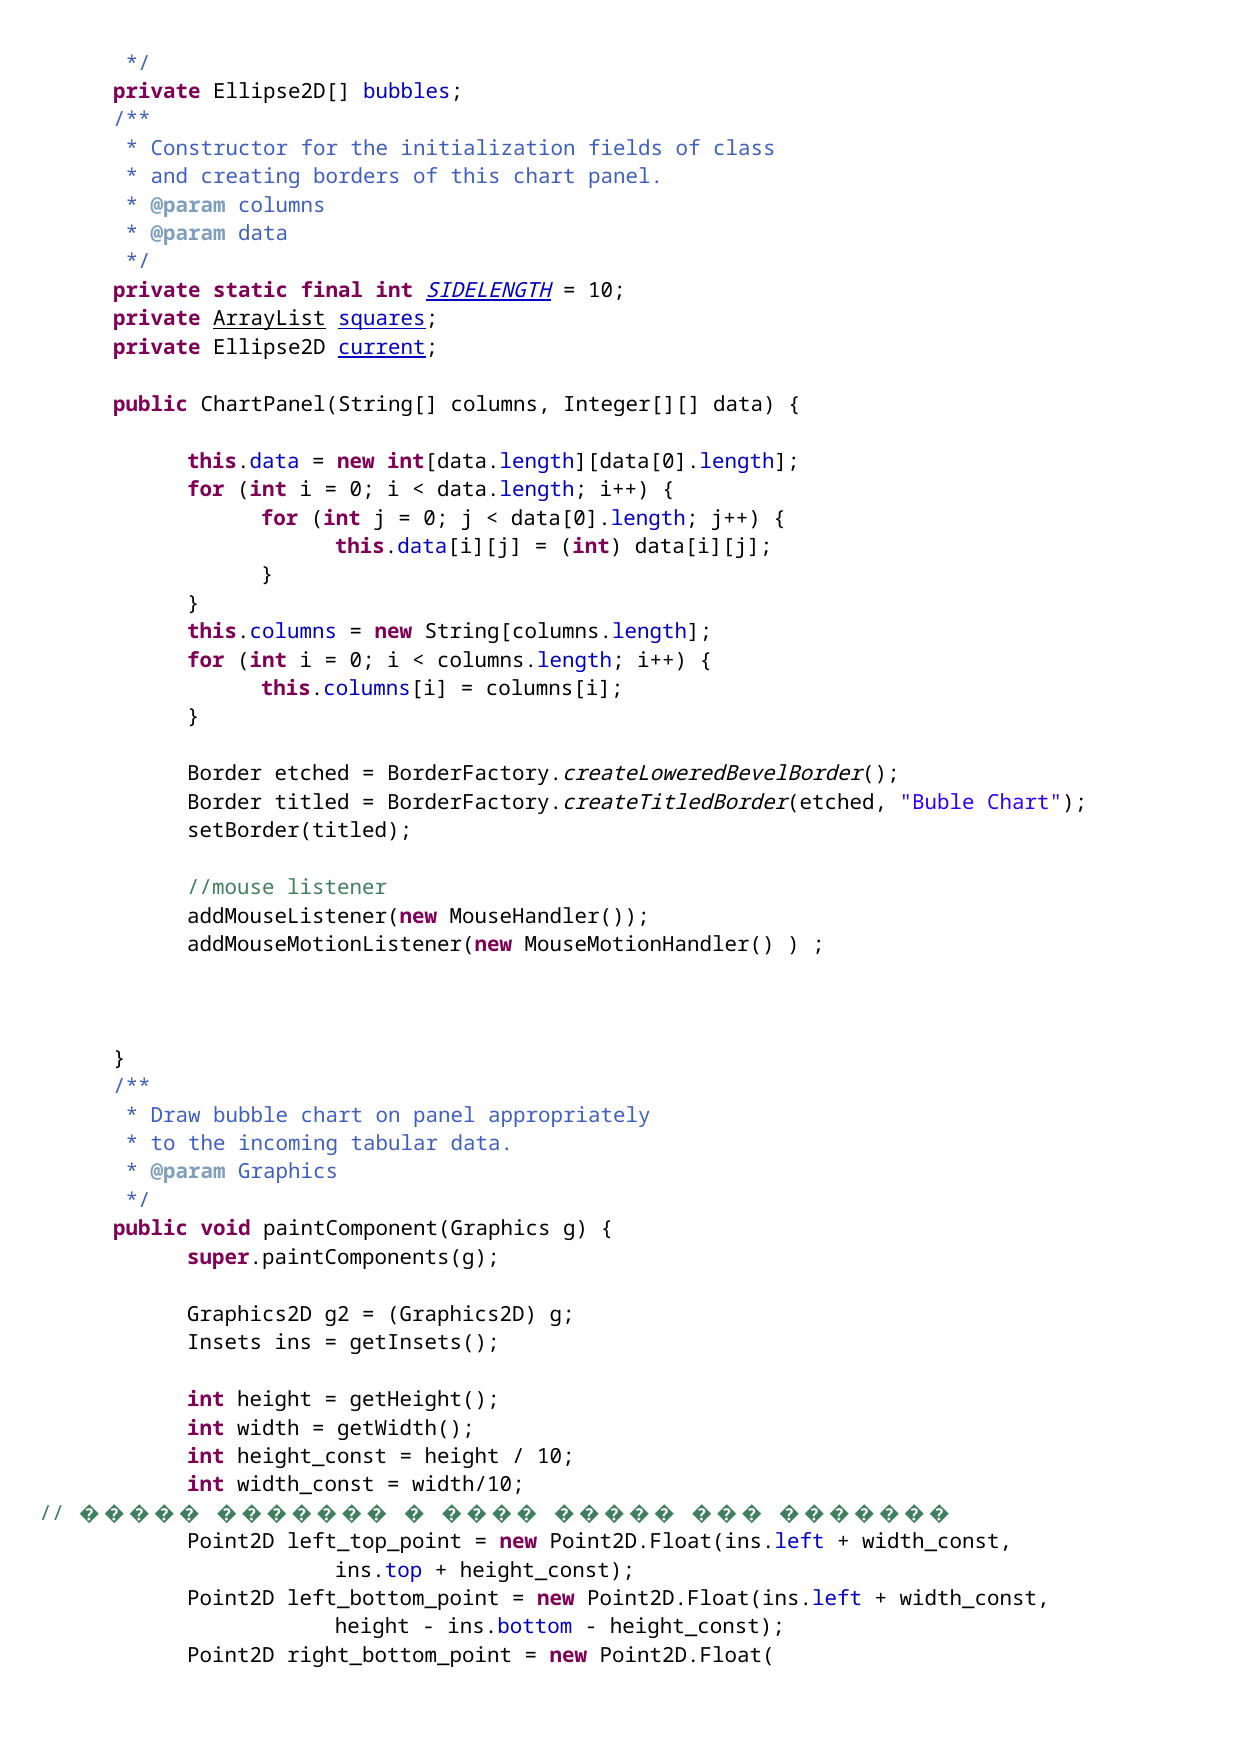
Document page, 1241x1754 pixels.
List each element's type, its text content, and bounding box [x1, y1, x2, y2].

text } [39, 588, 1189, 616]
text private ArrayList squares; [39, 303, 1189, 332]
text setBorder(titled); [39, 815, 1189, 844]
text int height_const = height / 10; [39, 1441, 1189, 1469]
text */ [39, 48, 1189, 76]
text private Ellipse2D[] bubbles; [39, 76, 1189, 104]
text ins.top + height_const); [39, 1555, 1189, 1583]
text super.paintComponents(g); [39, 1242, 1189, 1270]
text int width = getWidth(); [39, 1413, 1189, 1441]
text private static final int SIDELENGTH = 10; [39, 275, 1189, 303]
text public ChartPanel(String[] columns, Integer[][] data) { [39, 389, 1189, 417]
text //mouse listener [39, 872, 1189, 901]
text int width_const = width/10; [39, 1469, 1189, 1498]
text * Draw bubble chart on panel appropriately [39, 1100, 1189, 1128]
text */ [39, 1185, 1189, 1213]
text Graphics2D g2 = (Graphics2D) g; [39, 1299, 1189, 1327]
text Border titled = BorderFactory.createTitledBorder(etched, "Buble Chart"); [39, 787, 1189, 815]
text // ����� ������� � ���� ����� ��� ������� [39, 1498, 1189, 1526]
text * and creating borders of this chart panel. [39, 161, 1189, 190]
text * @param Graphics [39, 1157, 1189, 1185]
text * @param data [39, 218, 1189, 247]
text /** [39, 104, 1189, 133]
text /** [39, 1071, 1189, 1100]
text for (int i = 0; i < columns.length; i++) { [39, 645, 1189, 673]
text } [39, 559, 1189, 588]
text height - ins.bottom - height_const); [39, 1612, 1189, 1640]
text * Constructor for the initialization fields of class [39, 133, 1189, 161]
text public void paintComponent(Graphics g) { [39, 1213, 1189, 1242]
text for (int j = 0; j < data[0].length; j++) { [39, 503, 1189, 531]
text for (int i = 0; i < data.length; i++) { [39, 474, 1189, 503]
text Point2D left_top_point = new Point2D.Float(ins.left + width_const, [39, 1526, 1189, 1555]
text */ [39, 247, 1189, 275]
text this.columns = new String[columns.length]; [39, 616, 1189, 645]
text Point2D left_bottom_point = new Point2D.Float(ins.left + width_const, [39, 1583, 1189, 1612]
text addMouseMotionListener(new MouseMotionHandler() ) ; [39, 929, 1189, 958]
text * to the incoming tabular data. [39, 1128, 1189, 1157]
text private Ellipse2D current; [39, 332, 1189, 360]
text * @param columns [39, 190, 1189, 218]
text } [39, 1043, 1189, 1071]
text } [39, 702, 1189, 730]
text addMouseListener(new MouseHandler()); [39, 901, 1189, 929]
text this.data[i][j] = (int) data[i][j]; [39, 531, 1189, 559]
text Insets ins = getInsets(); [39, 1327, 1189, 1356]
text Border etched = BorderFactory.createLoweredBevelBorder(); [39, 758, 1189, 787]
text this.data = new int[data.length][data[0].length]; [39, 446, 1189, 474]
text Point2D right_bottom_point = new Point2D.Float( [39, 1640, 1189, 1668]
text int height = getHeight(); [39, 1384, 1189, 1413]
text this.columns[i] = columns[i]; [39, 673, 1189, 702]
